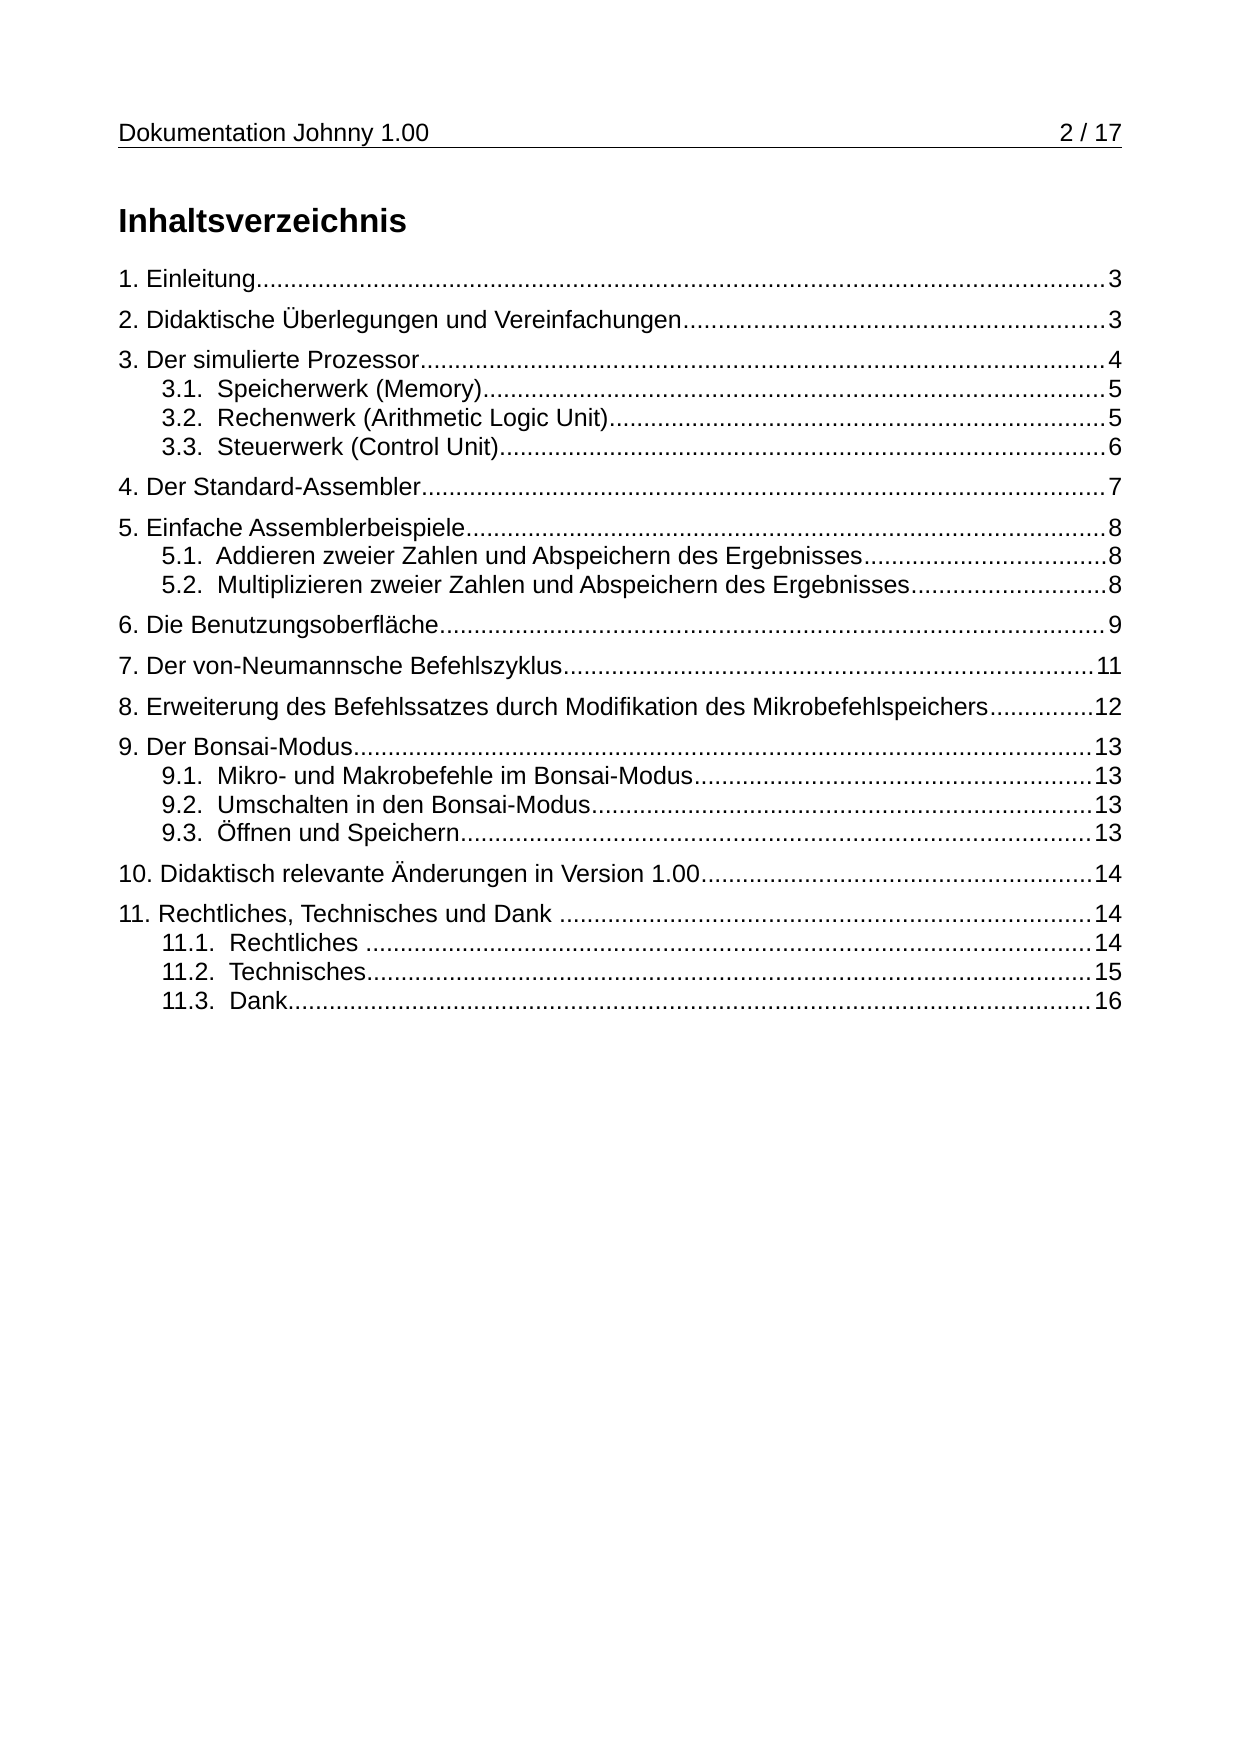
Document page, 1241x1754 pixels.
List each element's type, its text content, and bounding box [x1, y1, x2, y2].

text 11.1. Rechtliches 14 [148, 928, 1122, 957]
text 9.1. Mikro- und Makrobefehle im Bonsai-Modus 13 [148, 761, 1122, 789]
text 9.3. Öffnen und Speichern 13 [148, 818, 1122, 847]
text 5. Einfache Assemblerbeispiele 8 [118, 512, 1122, 541]
text 1. Einleitung 3 [118, 264, 1122, 293]
text 3.3. Steuerwerk (Control Unit) 6 [148, 431, 1122, 460]
text 3. Der simulierte Prozessor 4 [118, 345, 1122, 374]
text 9. Der Bonsai-Modus 13 [118, 732, 1122, 761]
text 9.2. Umschalten in den Bonsai-Modus 13 [148, 789, 1122, 818]
text 11. Rechtliches, Technisches und Dank 14 [118, 899, 1122, 928]
text 11.3. Dank 16 [148, 986, 1122, 1014]
text 5.1. Addieren zweier Zahlen und Abspeichern des Ergebnisses 8 [148, 541, 1122, 570]
text 7. Der von-Neumannsche Befehlszyklus 11 [118, 651, 1122, 680]
text 3.1. Speicherwerk (Memory) 5 [148, 374, 1122, 403]
text 4. Der Standard-Assembler 7 [118, 472, 1122, 501]
text 11.2. Technisches 15 [148, 957, 1122, 986]
text 6. Die Benutzungsoberfläche 9 [118, 611, 1122, 639]
text 2. Didaktische Überlegungen und Vereinfachungen 3 [118, 305, 1122, 333]
subtitle Inhaltsverzeichnis [118, 201, 1122, 240]
text 8. Erweiterung des Befehlssatzes durch Modifikation des Mikrobefehlspeichers 12 [118, 692, 1122, 720]
text 3.2. Rechenwerk (Arithmetic Logic Unit) 5 [148, 403, 1122, 431]
text 5.2. Multiplizieren zweier Zahlen und Abspeichern des Ergebnisses 8 [148, 570, 1122, 599]
text 10. Didaktisch relevante Änderungen in Version 1.00 14 [118, 859, 1122, 888]
